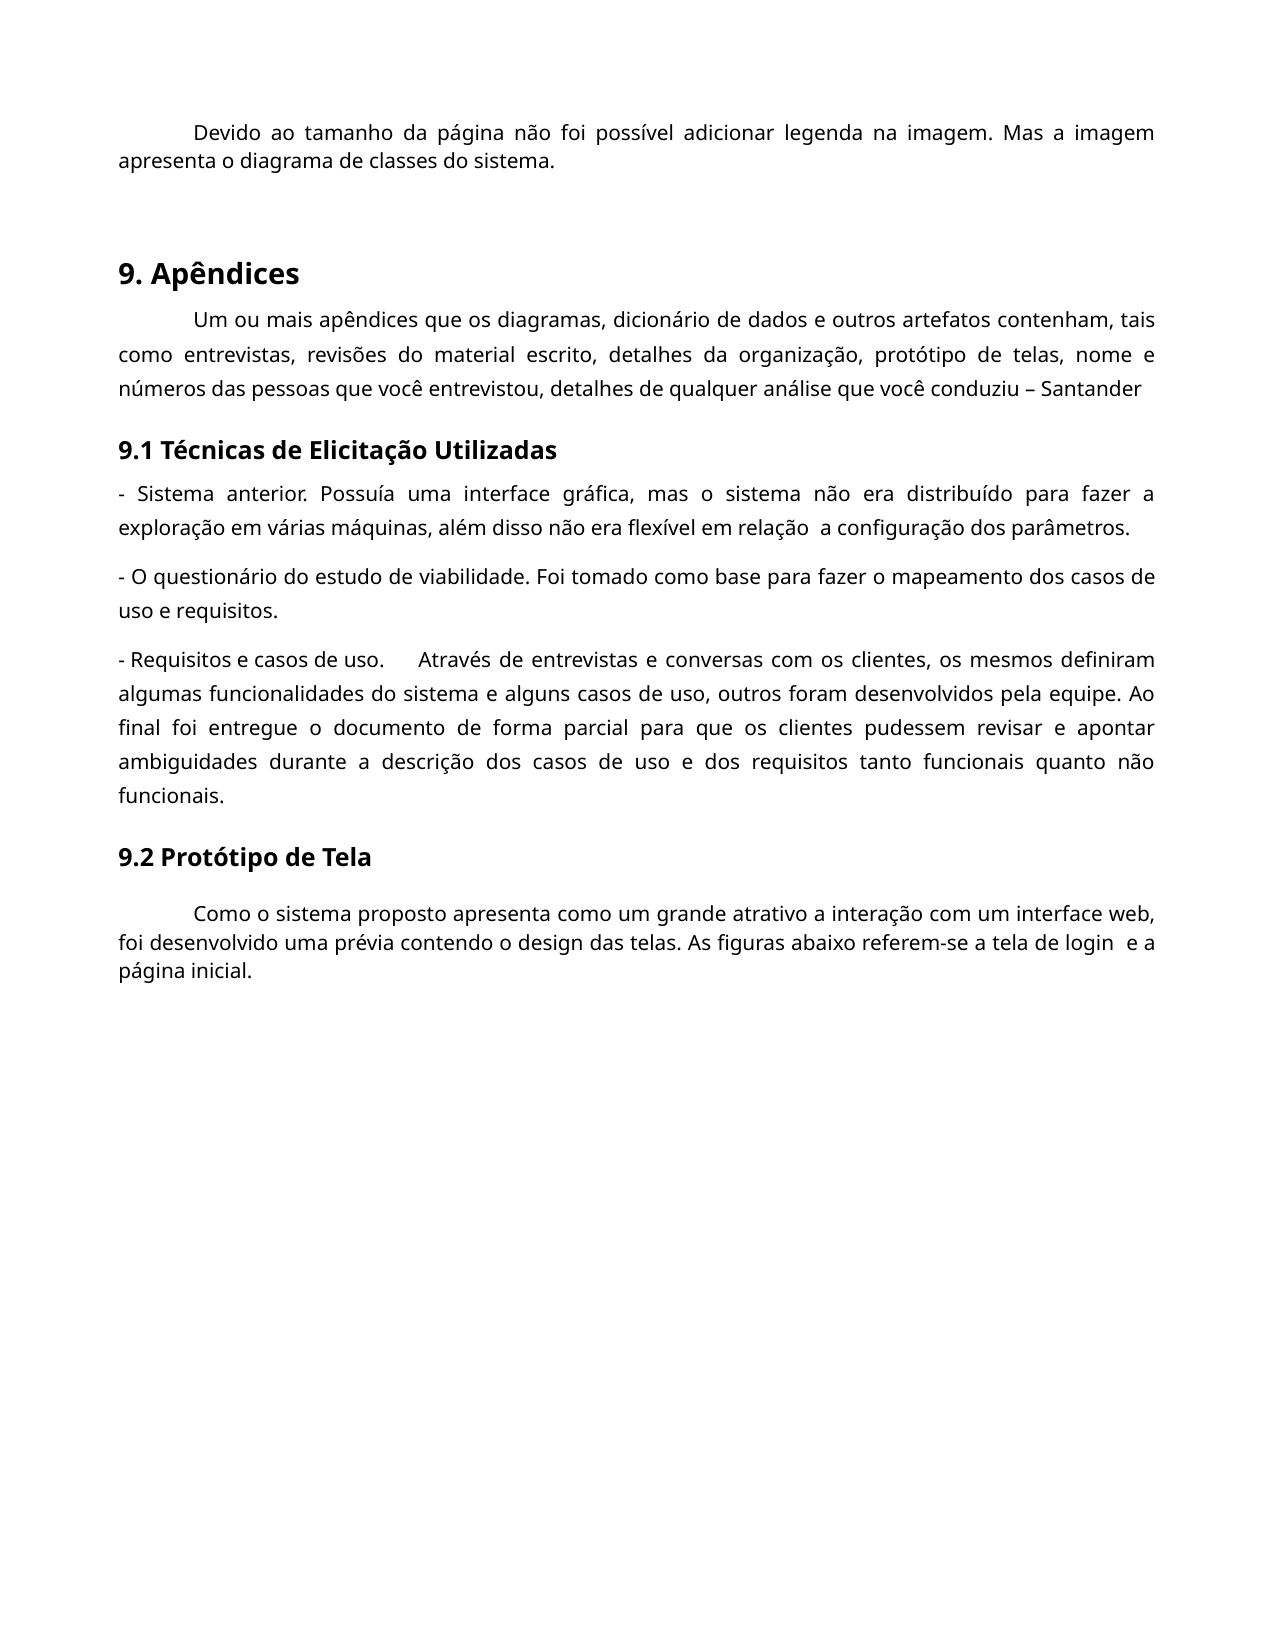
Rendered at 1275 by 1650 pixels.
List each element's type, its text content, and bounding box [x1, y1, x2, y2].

text - O questionário do estudo de viabilidade. Foi tomado como base para fazer o mapeamento dos casos de uso e requisitos. [118, 562, 1157, 624]
title 9.2 Protótipo de Tela [118, 840, 1157, 874]
text - Requisitos e casos de uso. Através de entrevistas e conversas com os clientes, os mesmos definiram algumas funcionalidades do sistema e alguns casos de uso, outros foram desenvolvidos pela equipe. Ao final foi entregue o documento de forma parcial para que os clientes pudessem revisar e apontar ambiguidades durante a descrição dos casos de uso e dos requisitos tanto funcionais quanto não funcionais. [118, 645, 1157, 809]
title 9.1 Técnicas de Elicitação Utilizadas [118, 433, 1157, 467]
text - Sistema anterior. Possuía uma interface gráfica, mas o sistema não era distribuído para fazer a exploração em várias máquinas, além disso não era flexível em relação a configuração dos parâmetros. [118, 479, 1157, 542]
title Devido ao tamanho da página não foi possível adicionar legenda na imagem. Mas a imagem apresenta o diagrama de classes do sistema. [118, 118, 1157, 175]
title 9. Apêndices [118, 253, 1157, 293]
text Como o sistema proposto apresenta como um grande atrativo a interação com um interface web, foi desenvolvido uma prévia contendo o design das telas. As figuras abaixo referem-se a tela de login e a página inicial. [118, 899, 1157, 984]
text Um ou mais apêndices que os diagramas, dicionário de dados e outros artefatos contenham, tais como entrevistas, revisões do material escrito, detalhes da organização, protótipo de telas, nome e números das pessoas que você entrevistou, detalhes de qualquer análise que você conduziu – Santander [118, 306, 1157, 402]
